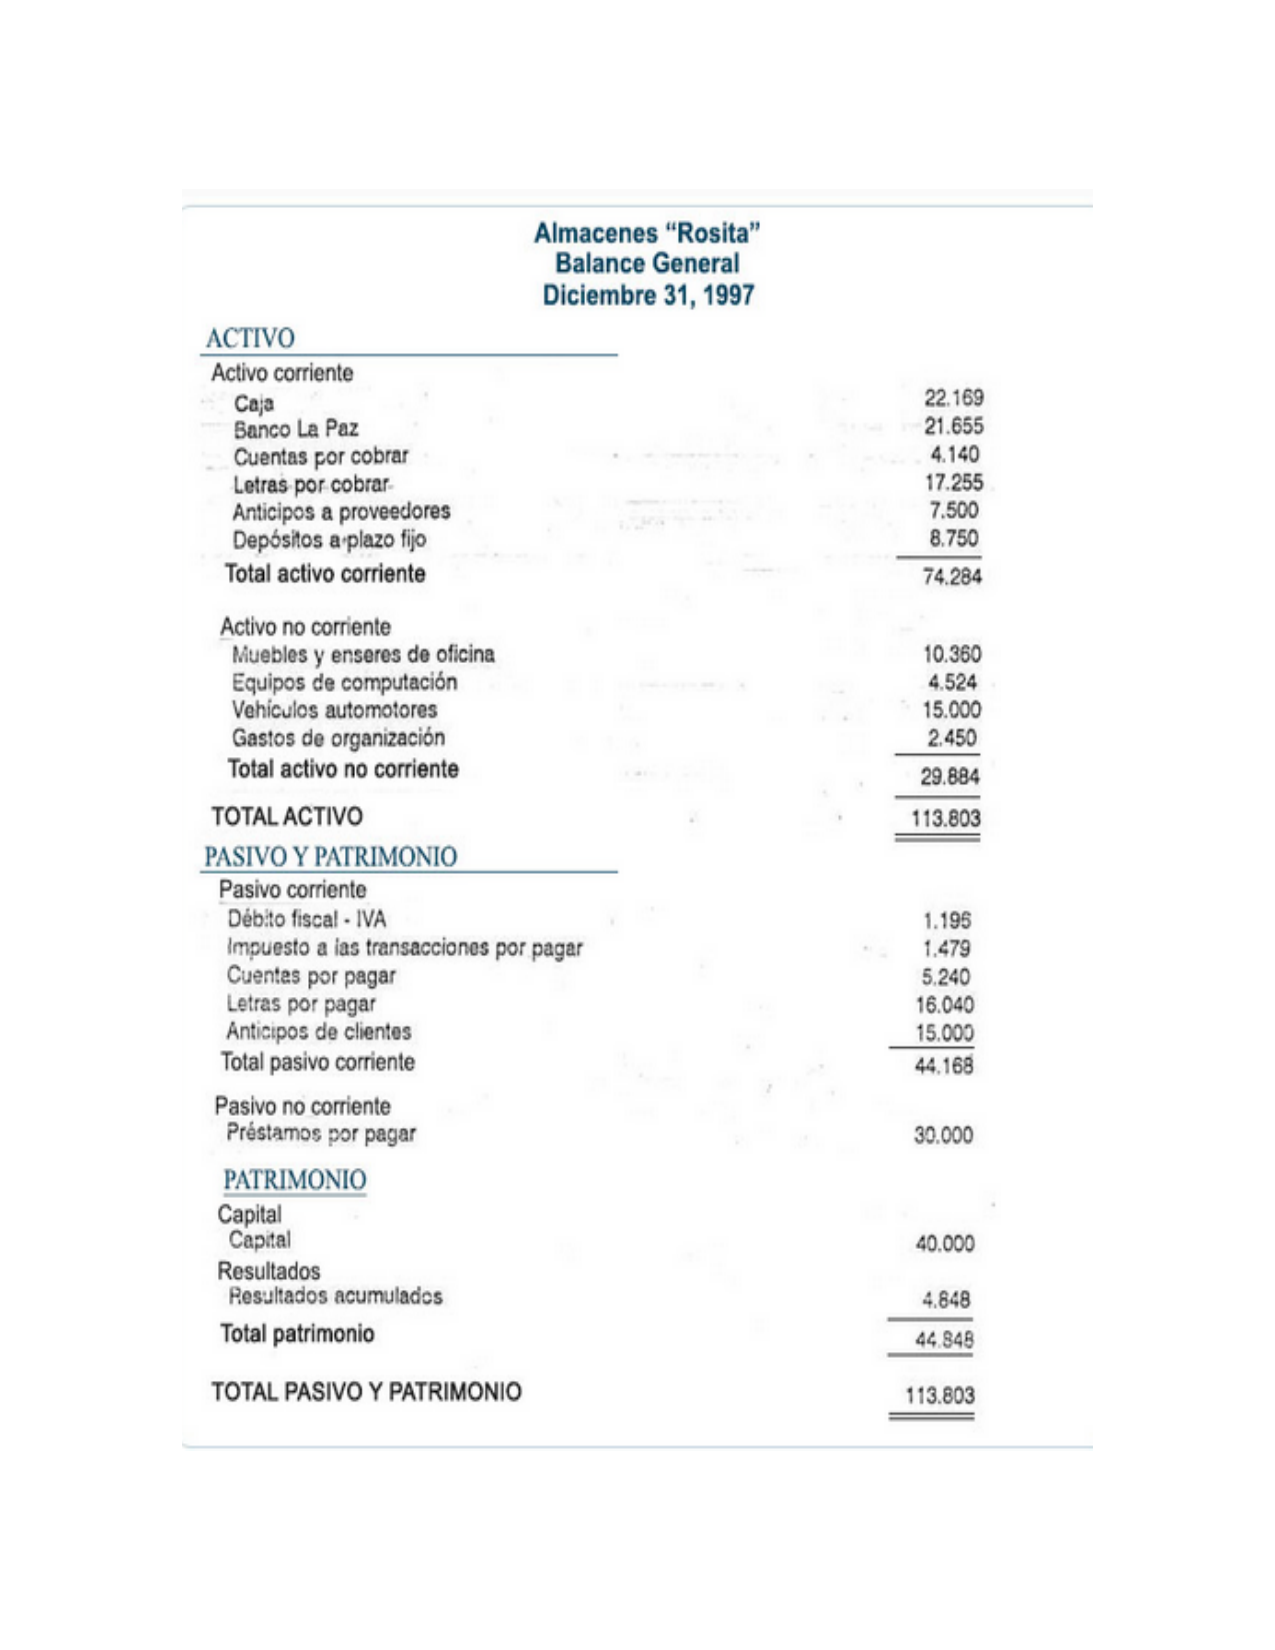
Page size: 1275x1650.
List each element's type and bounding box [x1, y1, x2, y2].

picture [182, 189, 1093, 1451]
